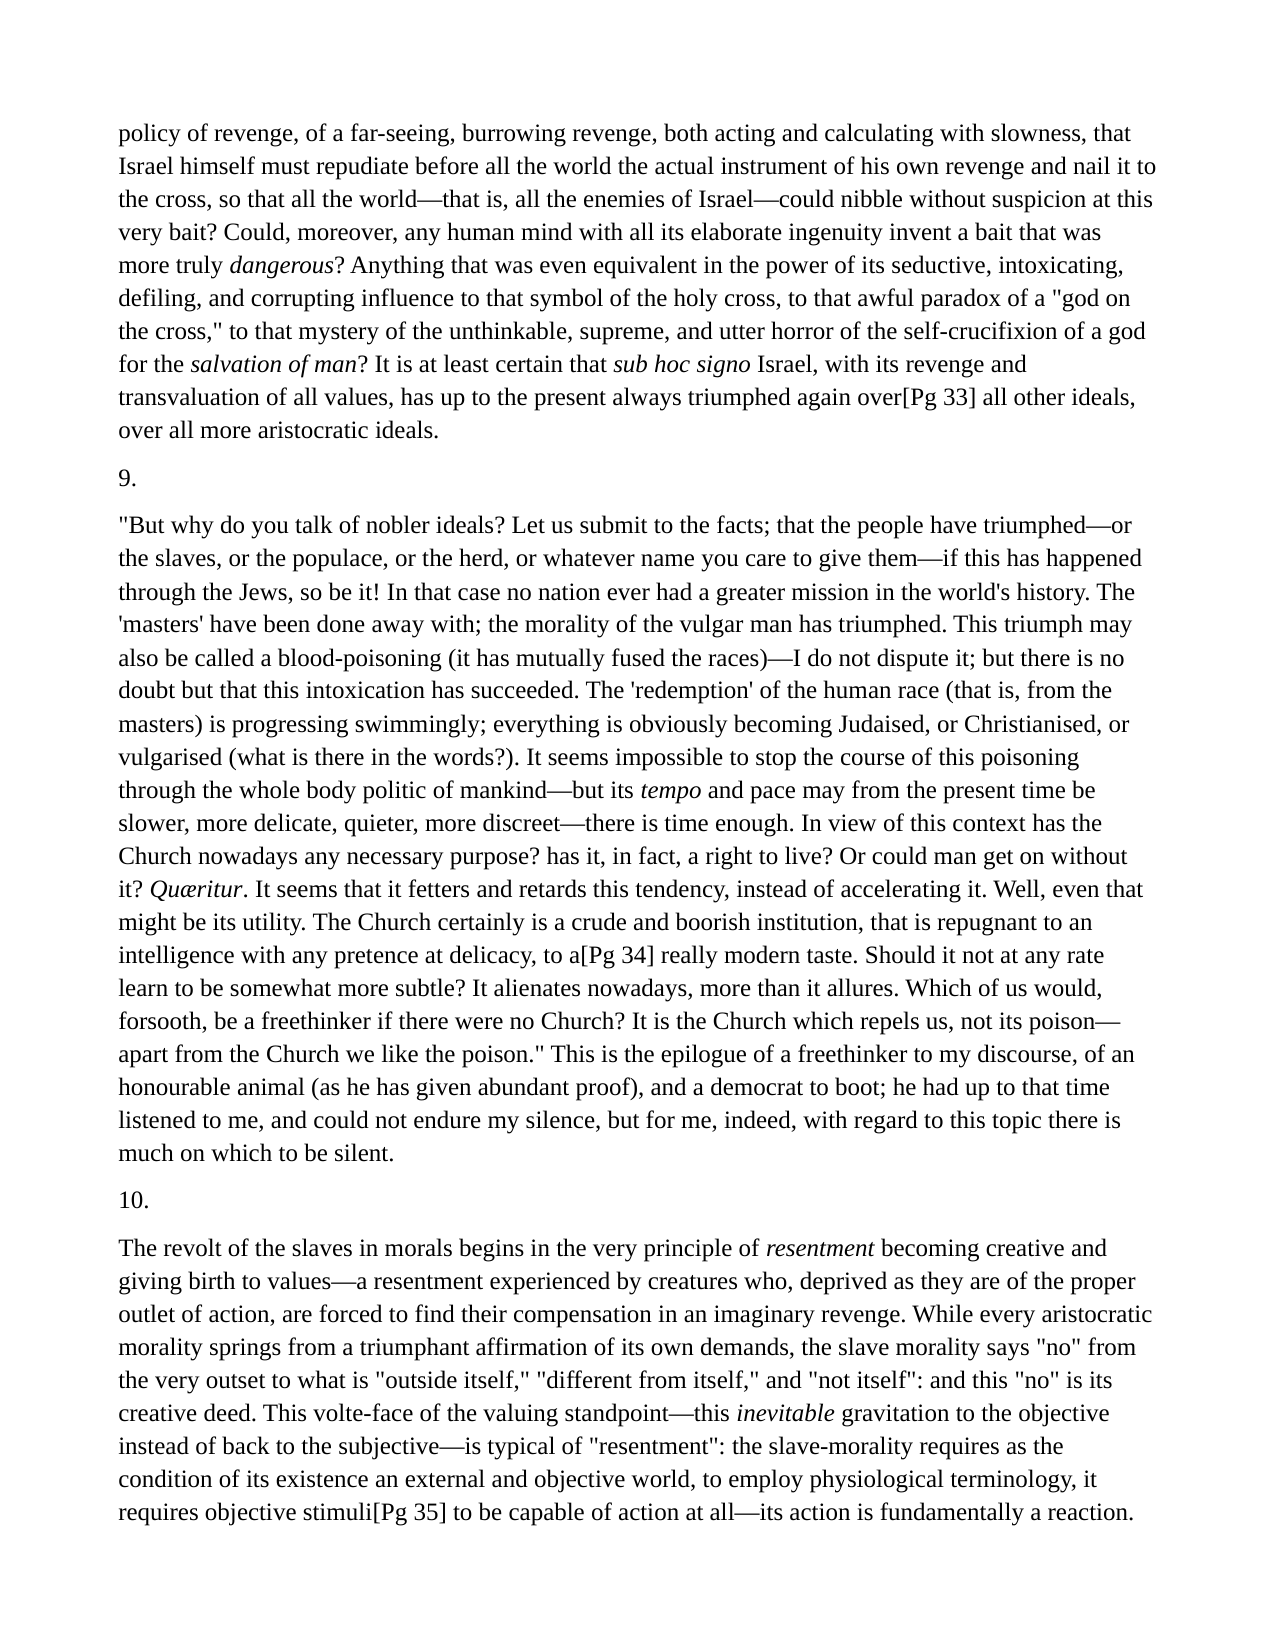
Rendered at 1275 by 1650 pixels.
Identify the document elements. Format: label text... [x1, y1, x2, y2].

text 10. [118, 1186, 1157, 1214]
text The revolt of the slaves in morals begins in the very principle of resentment becoming creative and giving birth to values—a resentment experienced by creatures who, deprived as they are of the proper outlet of action, are forced to find their compensation in an imaginary revenge. While every aristocratic morality springs from a triumphant affirmation of its own demands, the slave morality says "no" from the very outset to what is "outside itself," "different from itself," and "not itself": and this "no" is its creative deed. This volte-face of the valuing standpoint—this inevitable gravitation to the objective instead of back to the subjective—is typical of "resentment": the slave-morality requires as the condition of its existence an external and objective world, to employ physiological terminology, it requires objective stimuli[Pg 35] to be capable of action at all—its action is fundamentally a reaction. [118, 1233, 1157, 1526]
text policy of revenge, of a far-seeing, burrowing revenge, both acting and calculating with slowness, that Israel himself must repudiate before all the world the actual instrument of his own revenge and nail it to the cross, so that all the world—that is, all the enemies of Israel—could nibble without suspicion at this very bait? Could, moreover, any human mind with all its elaborate ingenuity invent a bait that was more truly dangerous? Anything that was even equivalent in the power of its seductive, intoxicating, defiling, and corrupting influence to that symbol of the holy cross, to that awful paradox of a "god on the cross," to that mystery of the unthinkable, supreme, and utter horror of the self-crucifixion of a god for the salvation of man? It is at least certain that sub hoc signo Israel, with its revenge and transvaluation of all values, has up to the present always triumphed again over[Pg 33] all other ideals, over all more aristocratic ideals. [118, 118, 1157, 444]
text 9. [118, 463, 1157, 492]
text "But why do you talk of nobler ideals? Let us submit to the facts; that the people have triumphed—or the slaves, or the populace, or the herd, or whatever name you care to give them—if this has happened through the Jews, so be it! In that case no nation ever had a greater mission in the world's history. The 'masters' have been done away with; the morality of the vulgar man has triumphed. This triumph may also be called a blood-poisoning (it has mutually fused the races)—I do not dispute it; but there is no doubt but that this intoxication has succeeded. The 'redemption' of the human race (that is, from the masters) is progressing swimmingly; everything is obviously becoming Judaised, or Christianised, or vulgarised (what is there in the words?). It seems impossible to stop the course of this poisoning through the whole body politic of mankind—but its tempo and pace may from the present time be slower, more delicate, quieter, more discreet—there is time enough. In view of this context has the Church nowadays any necessary purpose? has it, in fact, a right to live? Or could man get on without it? Quæritur. It seems that it fetters and retards this tendency, instead of accelerating it. Well, even that might be its utility. The Church certainly is a crude and boorish institution, that is repugnant to an intelligence with any pretence at delicacy, to a[Pg 34] really modern taste. Should it not at any rate learn to be somewhat more subtle? It alienates nowadays, more than it allures. Which of us would, forsooth, be a freethinker if there were no Church? It is the Church which repels us, not its poison—apart from the Church we like the poison." This is the epilogue of a freethinker to my discourse, of an honourable animal (as he has given abundant proof), and a democrat to boot; he had up to that time listened to me, and could not endure my silence, but for me, indeed, with regard to this topic there is much on which to be silent. [118, 511, 1157, 1167]
